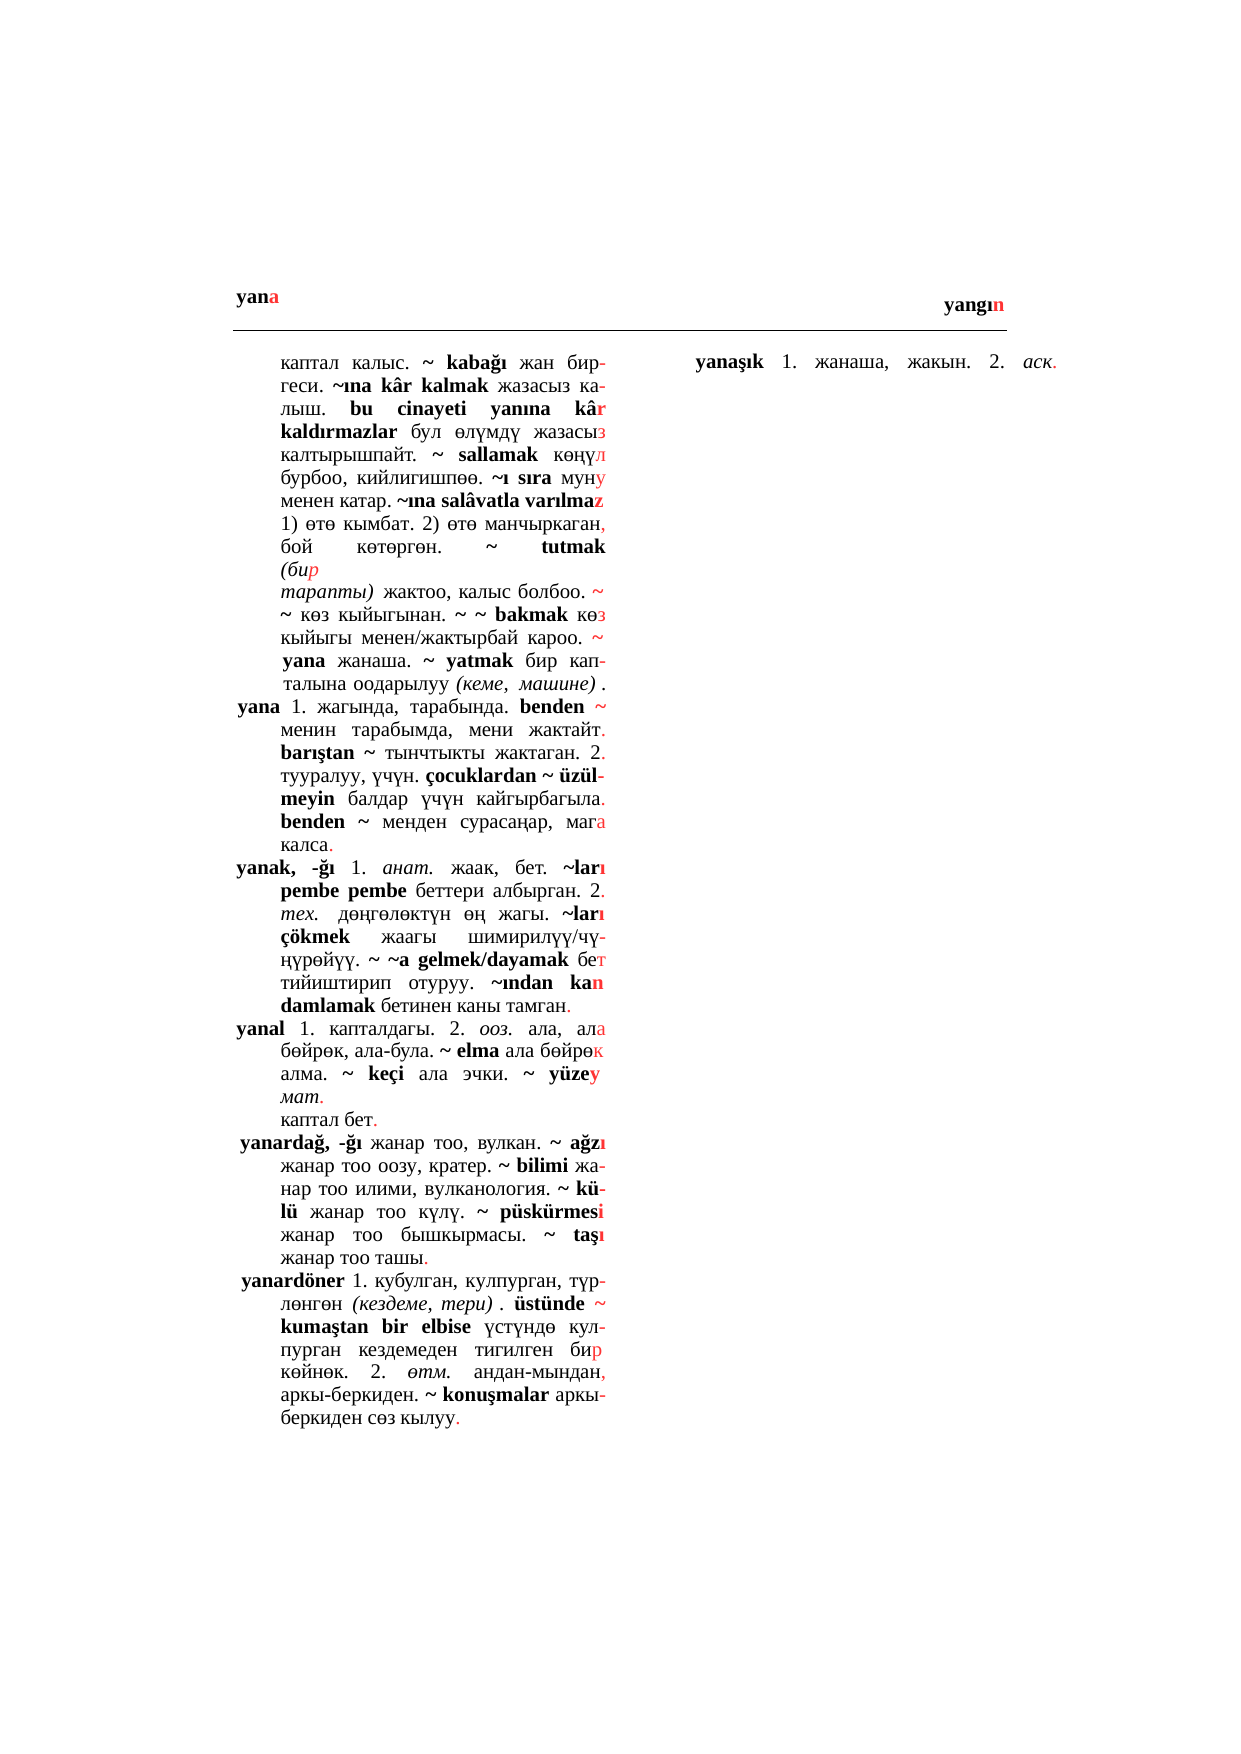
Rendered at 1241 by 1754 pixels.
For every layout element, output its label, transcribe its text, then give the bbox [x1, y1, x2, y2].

text көйнөк. 2. өтм. андан-мындан, аркы-беркиден. ~ konuşmalar аркы- беркиден сөз кылуу. [280, 1361, 606, 1429]
text yanardağ, -ğı жанар тоо, вулкан. ~ ağzı [175, 1131, 606, 1154]
text yanal 1. капталдагы. 2. ооз. ала, ала бөйрөк, ала-була. ~ elma ала бөйрөк [236, 1017, 606, 1062]
text менин тарабымда, мени жактайт. barıştan ~ тынчтыкты жактаган. 2. тууралуу, үчүн. çocuklardan ~ üzül- [280, 718, 606, 787]
text yana жанаша. ~ yatmak бир кап- талына оодарылуу (кеме, машине) . yana 1. жагында, тарабында. benden ~ [236, 649, 606, 718]
text лөнгөн (кездеме, тери) . üstünde ~ kumaştan bir elbise үстүндө кул- пурган кездемеден тигилген бир [280, 1292, 606, 1361]
text каптал бет. [280, 1108, 379, 1131]
text çökmek жаагы шимирилүү/чү- ңүрөйүү. ~ ~a gelmek/dayamak бет тийиштирип отуруу. ~ından kan [280, 925, 606, 994]
text damlamak бетинен каны тамган. [280, 994, 573, 1017]
text тарапты) жактоо, калыс болбоо. ~ [280, 581, 606, 603]
text yanaşık 1. жанаша, жакын. 2. аск. [610, 350, 1059, 373]
text жанар тоо бышкырмасы. ~ taşı [280, 1223, 606, 1246]
text жанар тоо оозу, кратер. ~ bilimi жа- нар тоо илими, вулканология. ~ kü- lü жанар тоо күлү. ~ püskürmesi [280, 1154, 606, 1223]
text meyin балдар үчүн кайгырбагыла. benden ~ менден сурасаңар, мага калса. [280, 787, 606, 856]
text каптал калыс. ~ kabağı жан бир- геси. ~ına kâr kalmak жазасыз ка- лыш. bu cinayeti yanına kâr kaldırmazlar бул өлүмдү жазасыз калтырышпайт. ~ sallamak көңүл бурбоо, кийлигишпөө. ~ı sıra муну менен катар. ~ına salâvatla varılmaz [280, 350, 606, 512]
text 1) өтө кымбат. 2) өтө манчыркаган, бой көтөргөн. ~ tutmak (бир [280, 512, 606, 581]
text yanardöner 1. кубулган, кулпурган, түр- [175, 1269, 606, 1292]
text ~ көз кыйыгынан. ~ ~ bakmak көз кыйыгы менен/жактырбай кароо. ~ [280, 603, 606, 649]
text yangın [944, 292, 1065, 316]
text жанар тоо ташы. [280, 1246, 429, 1269]
text yanak, -ğı 1. анат. жаак, бет. ~ları pembe pembe беттери албырган. 2. тех. дөңгөлөктүн өң жагы. ~ları [236, 856, 606, 925]
text алма. ~ keçi ала эчки. ~ yüzey мат. [280, 1062, 600, 1108]
text yana [236, 284, 279, 308]
